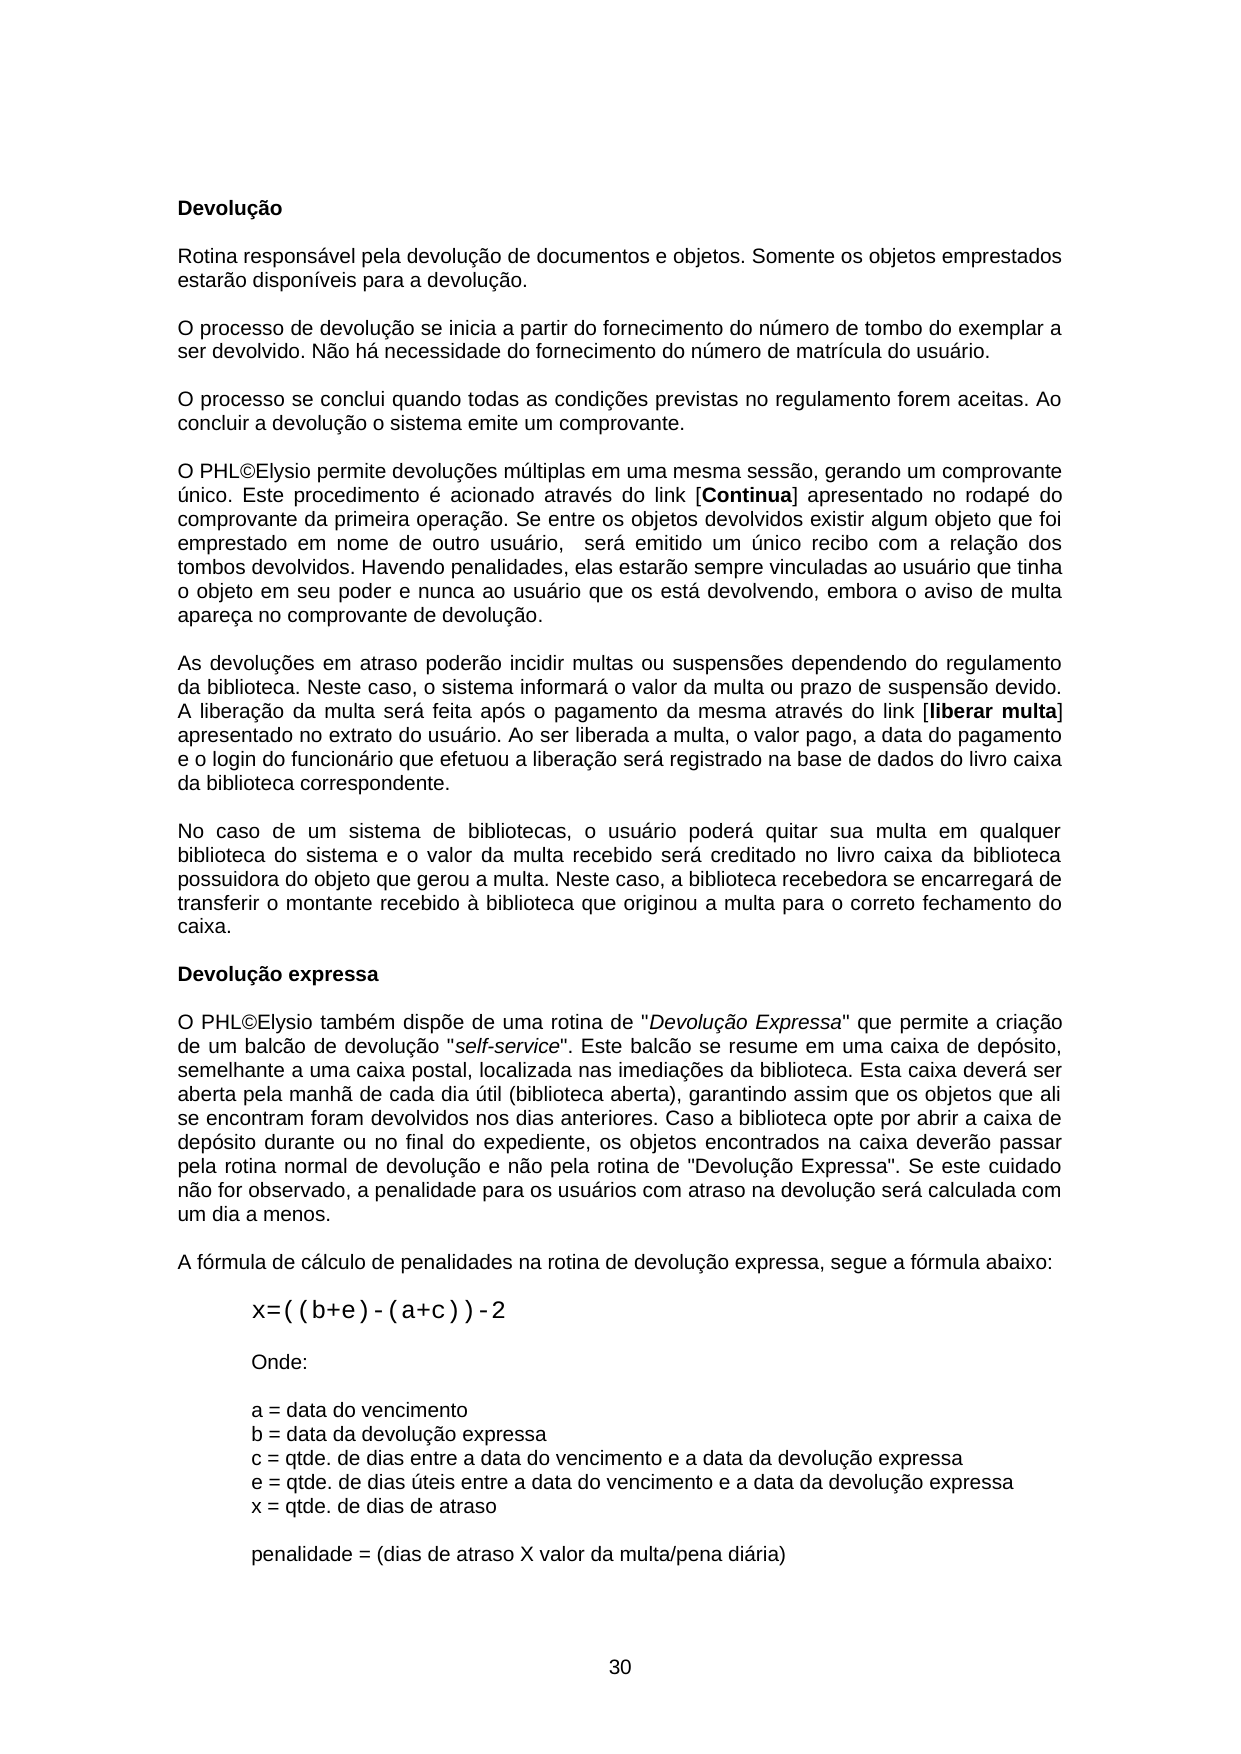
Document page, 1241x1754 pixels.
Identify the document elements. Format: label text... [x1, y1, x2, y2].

text O processo de devolução se inicia a partir do fornecimento do número de tombo do exemplar a ser devolvido. Não há necessidade do fornecimento do número de matrícula do usuário. [177, 315, 1063, 363]
text As devoluções em atraso poderão incidir multas ou suspensões dependendo do regulamento da biblioteca. Neste caso, o sistema informará o valor da multa ou prazo de suspensão devido. A liberação da multa será feita após o pagamento da mesma através do link [liberar multa] apresentado no extrato do usuário. Ao ser liberada a multa, o valor pago, a data do pagamento e o login do funcionário que efetuou a liberação será registrado na base de dados do livro caixa da biblioteca correspondente. [177, 651, 1063, 794]
text O processo se conclui quando todas as condições previstas no regulamento forem aceitas. Ao concluir a devolução o sistema emite um comprovante. [177, 387, 1063, 435]
text A fórmula de cálculo de penalidades na rotina de devolução expressa, segue a fórmula abaixo: [177, 1250, 1063, 1274]
text e = qtde. de dias úteis entre a data do vencimento e a data da devolução expressa [251, 1470, 1063, 1494]
text a = data do vencimento [251, 1398, 1063, 1422]
text x=((b+e)-(a+c))-2 [251, 1298, 1063, 1326]
text Onde: [251, 1350, 1063, 1374]
text b = data da devolução expressa [251, 1422, 1063, 1446]
text Devolução [177, 196, 1063, 219]
text O PHL©Elysio também dispõe de uma rotina de "Devolução Expressa" que permite a criação de um balcão de devolução "self-service". Este balcão se resume em uma caixa de depósito, semelhante a uma caixa postal, localizada nas imediações da biblioteca. Esta caixa deverá ser aberta pela manhã de cada dia útil (biblioteca aberta), garantindo assim que os objetos que ali se encontram foram devolvidos nos dias anteriores. Caso a biblioteca opte por abrir a caixa de depósito durante ou no final do expediente, os objetos encontrados na caixa deverão passar pela rotina normal de devolução e não pela rotina de "Devolução Expressa". Se este cuidado não for observado, a penalidade para os usuários com atraso na devolução será calculada com um dia a menos. [177, 1010, 1063, 1226]
text c = qtde. de dias entre a data do vencimento e a data da devolução expressa [251, 1446, 1063, 1470]
text Devolução expressa [177, 962, 1063, 986]
text No caso de um sistema de bibliotecas, o usuário poderá quitar sua multa em qualquer biblioteca do sistema e o valor da multa recebido será creditado no livro caixa da biblioteca possuidora do objeto que gerou a multa. Neste caso, a biblioteca recebedora se encarregará de transferir o montante recebido à biblioteca que originou a multa para o correto fechamento do caixa. [177, 818, 1063, 938]
text O PHL©Elysio permite devoluções múltiplas em uma mesma sessão, gerando um comprovante único. Este procedimento é acionado através do link [Continua] apresentado no rodapé do comprovante da primeira operação. Se entre os objetos devolvidos existir algum objeto que foi emprestado em nome de outro usuário, será emitido um único recibo com a relação dos tombos devolvidos. Havendo penalidades, elas estarão sempre vinculadas ao usuário que tinha o objeto em seu poder e nunca ao usuário que os está devolvendo, embora o aviso de multa apareça no comprovante de devolução. [177, 459, 1063, 627]
text Rotina responsável pela devolução de documentos e objetos. Somente os objetos emprestados estarão disponíveis para a devolução. [177, 243, 1063, 291]
text penalidade = (dias de atraso X valor da multa/pena diária) [251, 1542, 1063, 1566]
text x = qtde. de dias de atraso [251, 1494, 1063, 1518]
